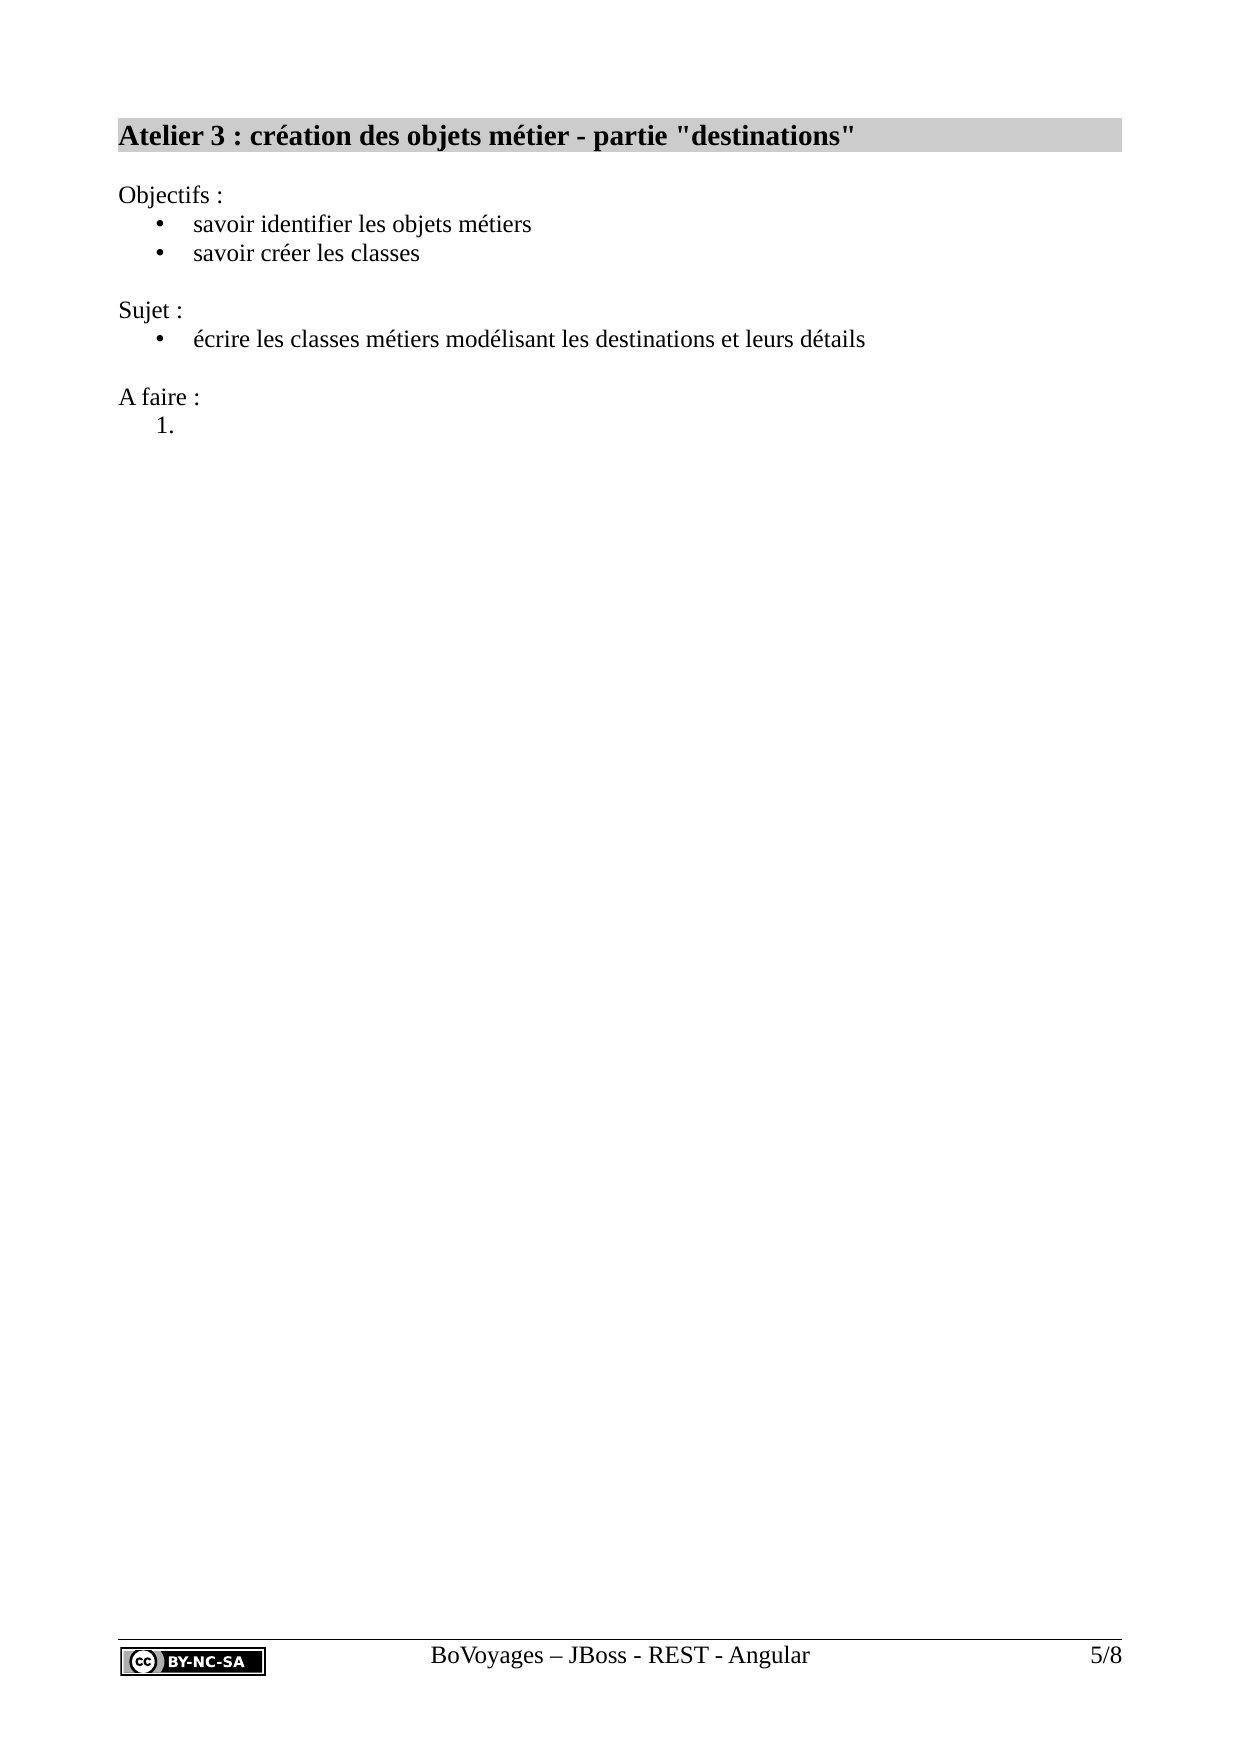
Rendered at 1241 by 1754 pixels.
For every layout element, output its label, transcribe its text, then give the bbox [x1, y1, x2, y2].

list écrire les classes métiers modélisant les destinations et leurs détails [156, 324, 1122, 353]
text Objectifs : [118, 180, 1122, 209]
list savoir créer les classes [156, 238, 1122, 267]
text A faire : [118, 382, 1122, 410]
text Sujet : [118, 295, 1122, 324]
text Atelier 3 : création des objets métier - partie "destinations" [118, 118, 1122, 152]
list savoir identifier les objets métiers [156, 209, 1122, 238]
